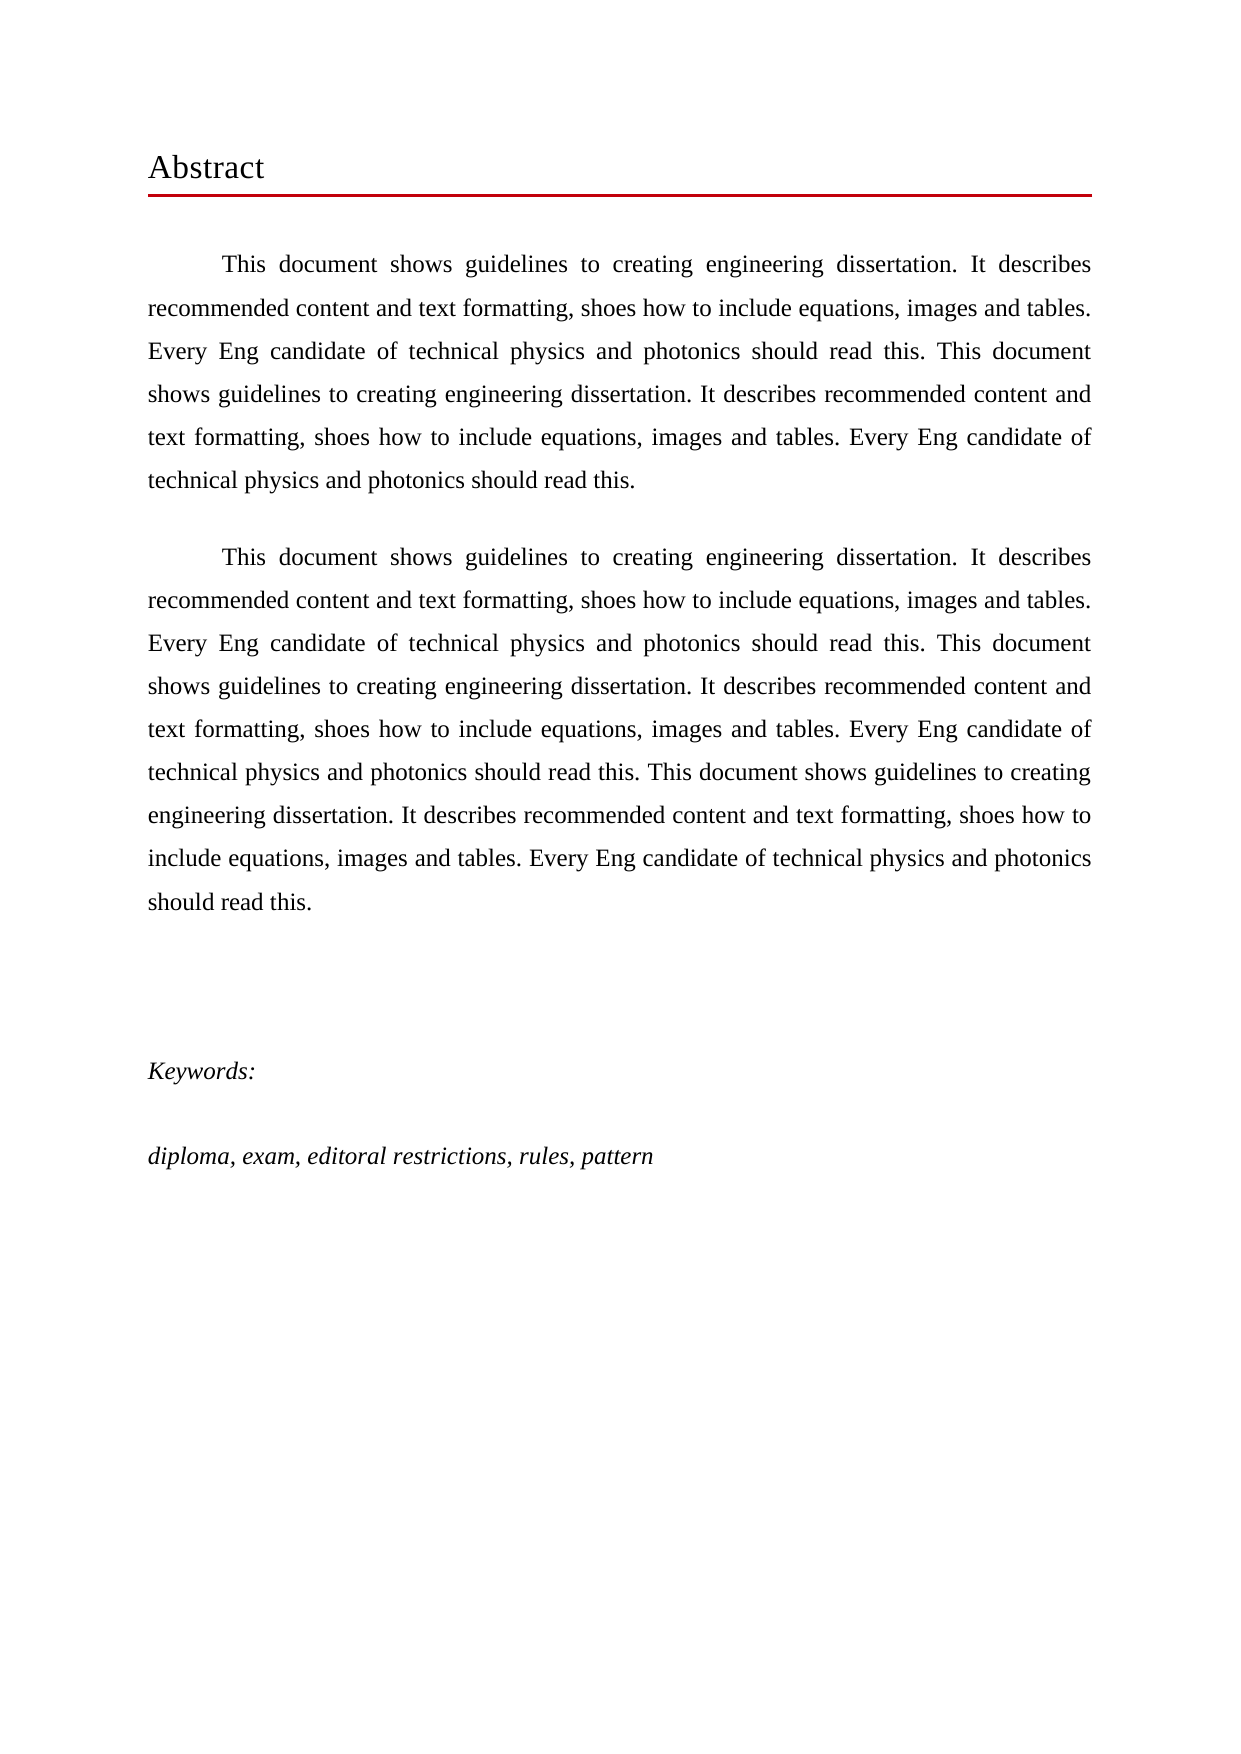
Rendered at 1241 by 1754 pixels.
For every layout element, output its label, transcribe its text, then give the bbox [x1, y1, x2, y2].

text Abstract [148, 148, 1092, 194]
text This document shows guidelines to creating engineering dissertation. It describes recommended content and text formatting, shoes how to include equations, images and tables. Every Eng candidate of technical physics and photonics should read this. This document shows guidelines to creating engineering dissertation. It describes recommended content and text formatting, shoes how to include equations, images and tables. Every Eng candidate of technical physics and photonics should read this. [148, 249, 1092, 494]
text This document shows guidelines to creating engineering dissertation. It describes recommended content and text formatting, shoes how to include equations, images and tables. Every Eng candidate of technical physics and photonics should read this. This document shows guidelines to creating engineering dissertation. It describes recommended content and text formatting, shoes how to include equations, images and tables. Every Eng candidate of technical physics and photonics should read this. This document shows guidelines to creating engineering dissertation. It describes recommended content and text formatting, shoes how to include equations, images and tables. Every Eng candidate of technical physics and photonics should read this. [148, 542, 1092, 915]
text diploma, exam, editoral restrictions, rules, pattern [148, 1141, 1092, 1170]
text Keywords: [148, 1056, 1092, 1085]
